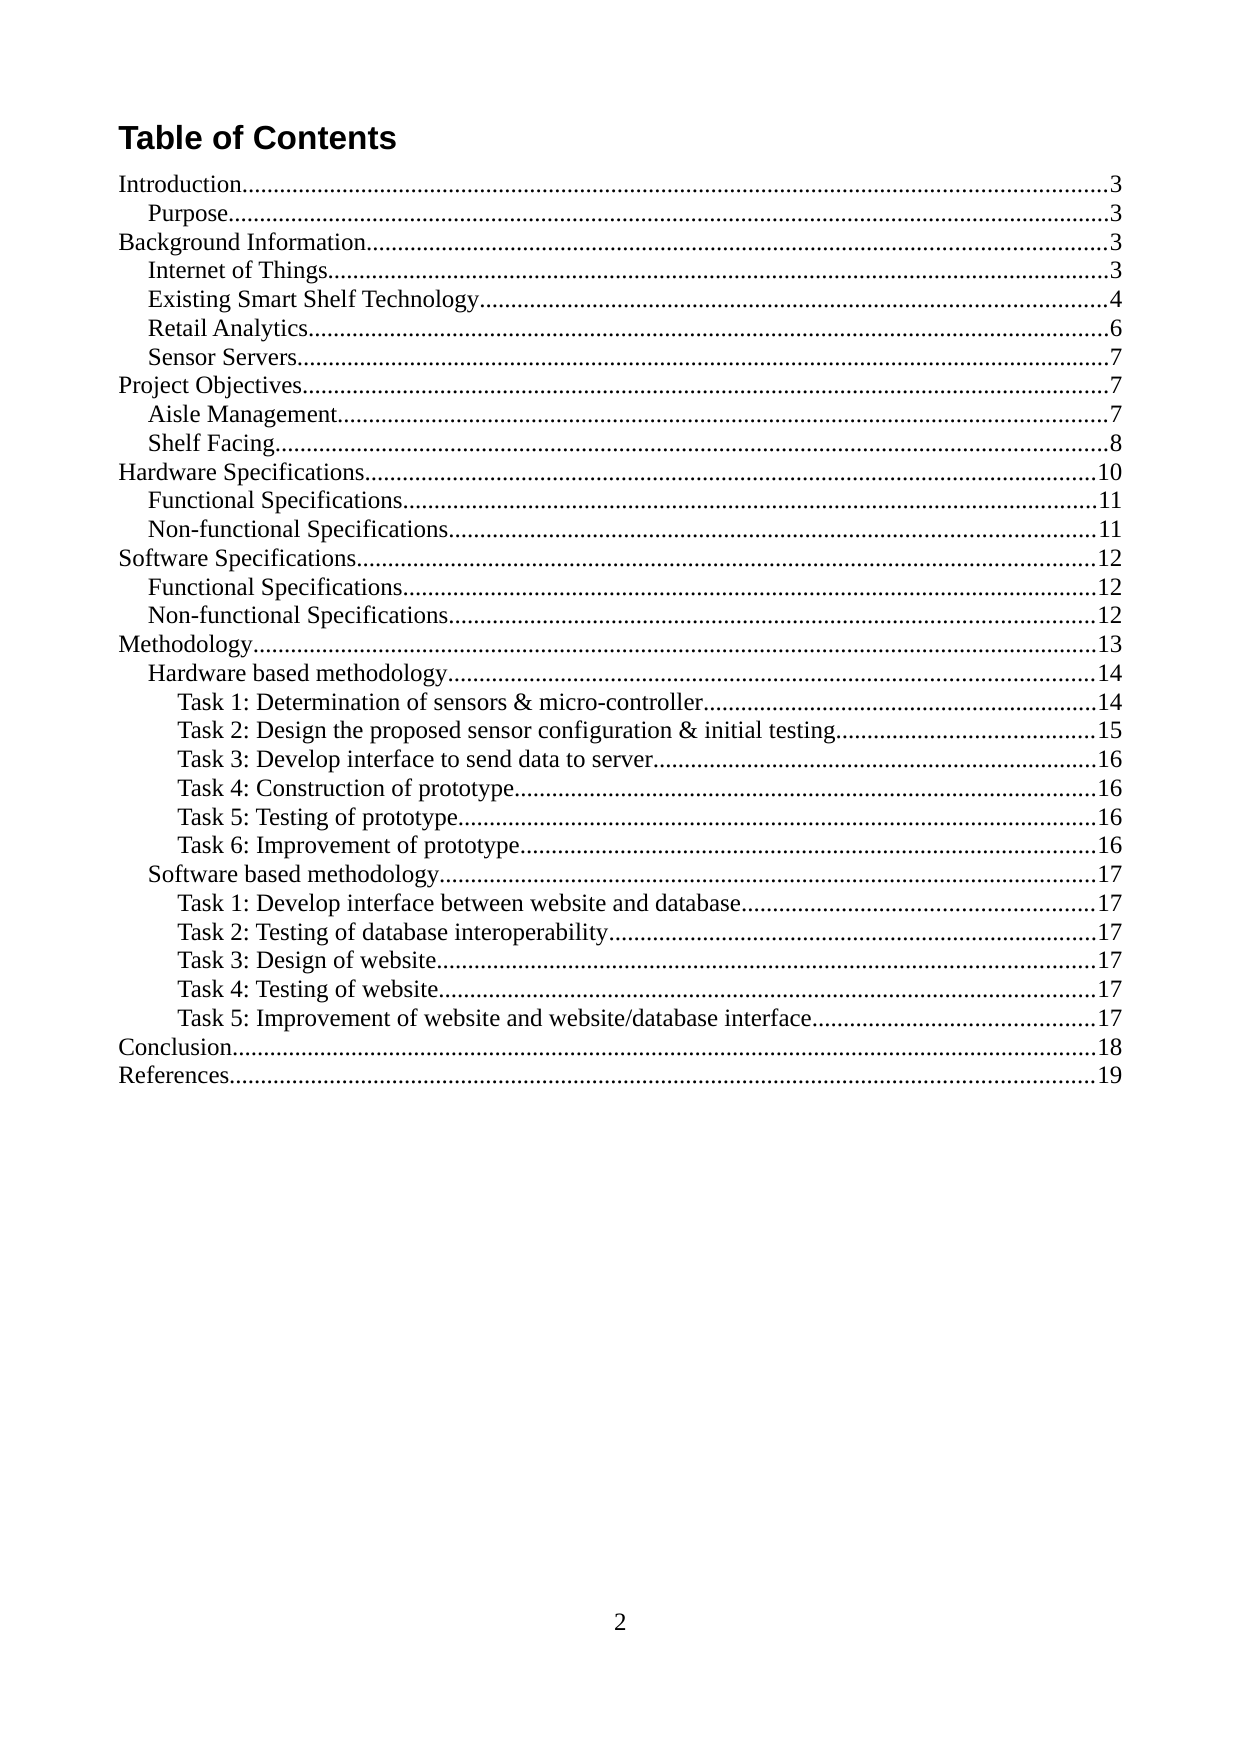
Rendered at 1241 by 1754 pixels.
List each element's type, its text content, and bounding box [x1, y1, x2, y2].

text Retail Analytics 6 [148, 313, 1122, 342]
text Task 3: Design of website 17 [177, 945, 1122, 974]
text Task 6: Improvement of prototype 16 [177, 830, 1122, 859]
text Non-functional Specifications 11 [148, 514, 1122, 543]
text References 19 [118, 1060, 1122, 1089]
text Background Information 3 [118, 227, 1122, 255]
text Functional Specifications 11 [148, 485, 1122, 514]
text Task 2: Testing of database interoperability 17 [177, 917, 1122, 945]
text Task 5: Improvement of website and website/database interface 17 [177, 1003, 1122, 1032]
subtitle Table of Contents [118, 118, 1122, 157]
text Internet of Things 3 [148, 255, 1122, 284]
text Project Objectives 7 [118, 370, 1122, 399]
text Purpose 3 [148, 198, 1122, 227]
text Task 4: Construction of prototype 16 [177, 773, 1122, 802]
text Software Specifications 12 [118, 543, 1122, 572]
text Introduction 3 [118, 169, 1122, 198]
text Sensor Servers 7 [148, 342, 1122, 370]
text Non-functional Specifications 12 [148, 600, 1122, 629]
text Shelf Facing 8 [148, 428, 1122, 457]
text Hardware based methodology 14 [148, 658, 1122, 687]
text Software based methodology 17 [148, 859, 1122, 888]
text Conclusion 18 [118, 1032, 1122, 1060]
text Task 5: Testing of prototype 16 [177, 802, 1122, 830]
text Task 3: Develop interface to send data to server 16 [177, 744, 1122, 773]
text Methodology 13 [118, 629, 1122, 658]
text Hardware Specifications 10 [118, 457, 1122, 485]
text Existing Smart Shelf Technology 4 [148, 284, 1122, 313]
text Functional Specifications 12 [148, 572, 1122, 600]
text Task 4: Testing of website 17 [177, 974, 1122, 1003]
text Aisle Management 7 [148, 399, 1122, 428]
text Task 1: Develop interface between website and database 17 [177, 888, 1122, 917]
text Task 1: Determination of sensors & micro-controller 14 [177, 687, 1122, 715]
text Task 2: Design the proposed sensor configuration & initial testing 15 [177, 715, 1122, 744]
